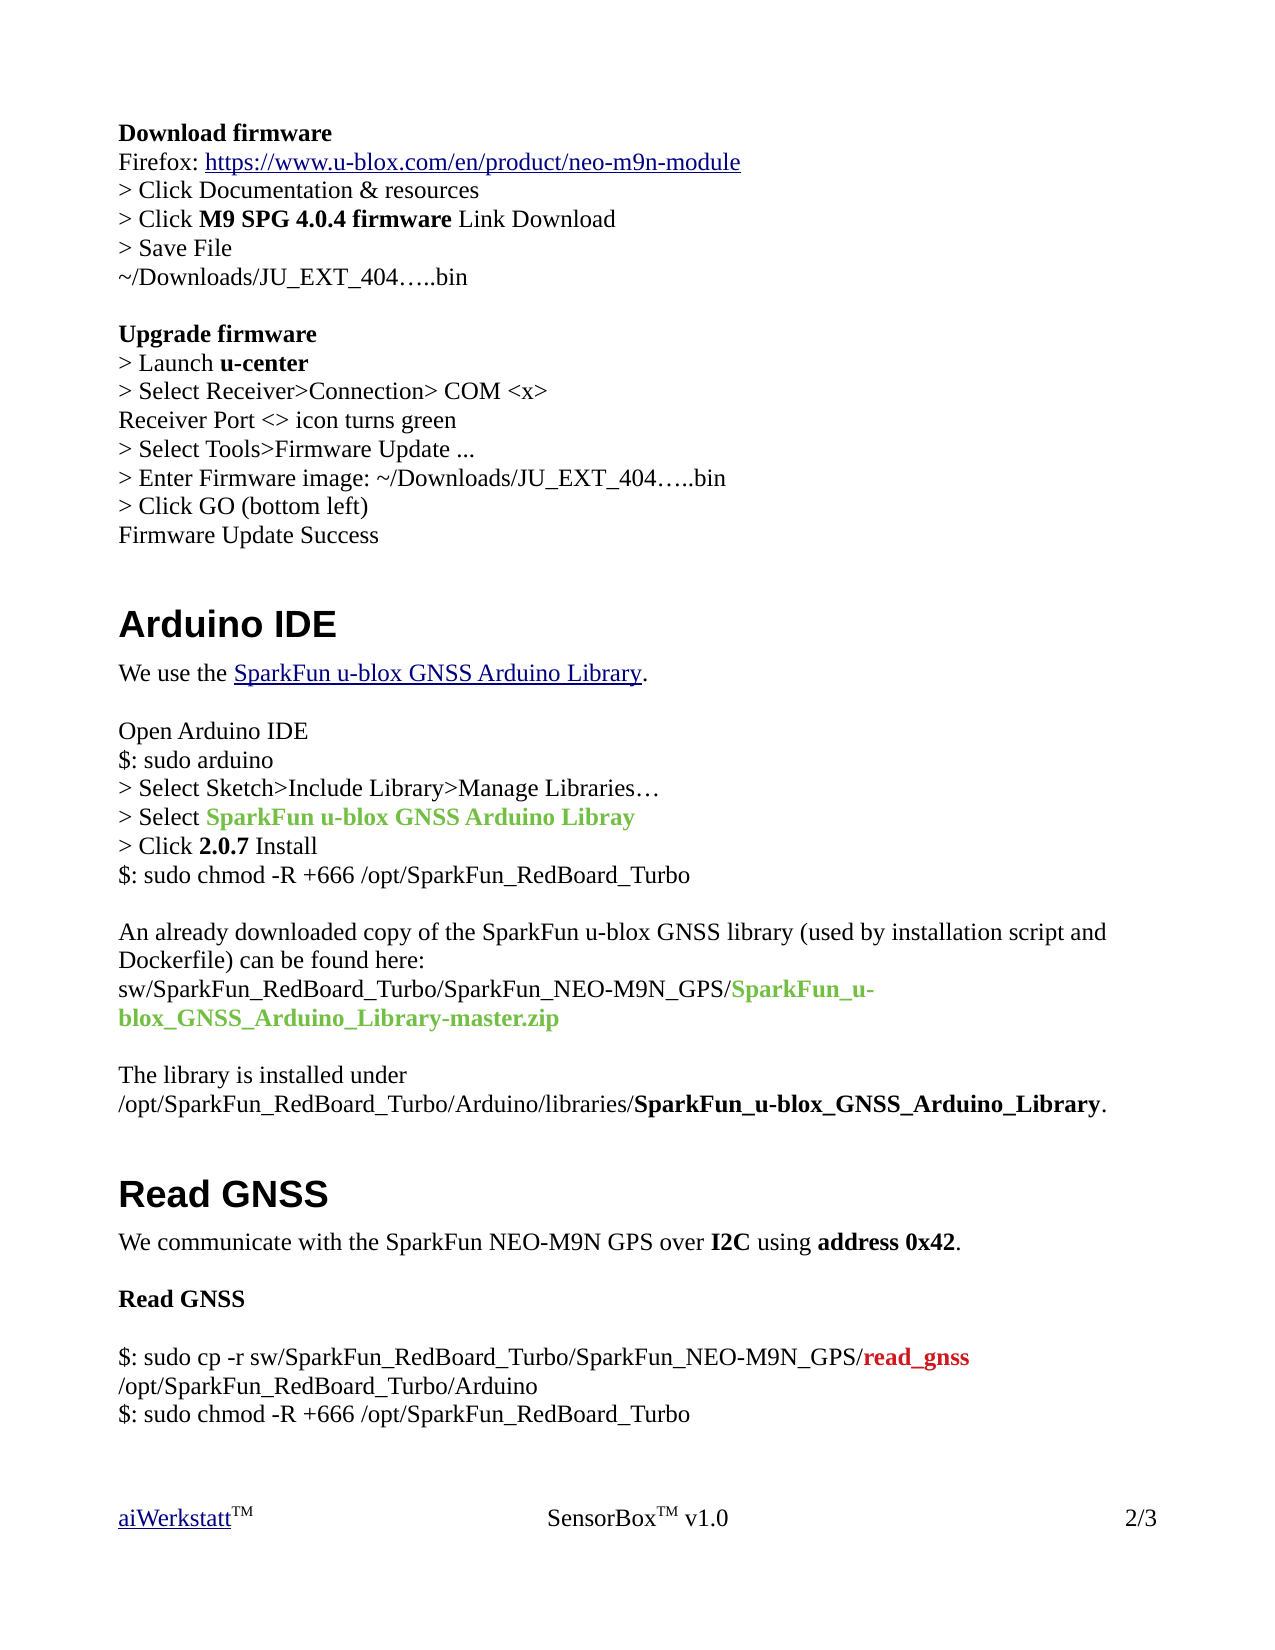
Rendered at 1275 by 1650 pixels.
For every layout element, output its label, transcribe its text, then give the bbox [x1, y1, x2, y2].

text > Enter Firmware image: ~/Downloads/JU_EXT_404…..bin [118, 463, 1157, 491]
text $: sudo chmod -R +666 /opt/SparkFun_RedBoard_Turbo [118, 860, 1157, 888]
text > Click GO (bottom left) [118, 491, 1157, 520]
text > Select SparkFun u-blox GNSS Arduino Libray [118, 802, 1157, 831]
text Download firmware [118, 118, 1157, 147]
text Upgrade firmware [118, 319, 1157, 348]
text $: sudo chmod -R +666 /opt/SparkFun_RedBoard_Turbo [118, 1399, 1157, 1428]
text sw/SparkFun_RedBoard_Turbo/SparkFun_NEO-M9N_GPS/SparkFun_u-blox_GNSS_Arduino_Library-master.zip [118, 974, 1157, 1032]
text > Select Tools>Firmware Update ... [118, 434, 1157, 463]
text Receiver Port <> icon turns green [118, 405, 1157, 434]
text An already downloaded copy of the SparkFun u-blox GNSS library (used by installation script and Dockerfile) can be found here: [118, 917, 1157, 974]
text > Save File [118, 233, 1157, 262]
text ~/Downloads/JU_EXT_404…..bin [118, 262, 1157, 291]
text We use the SparkFun u-blox GNSS Arduino Library. [118, 658, 1157, 687]
text Read GNSS [118, 1284, 1157, 1313]
text Firefox: https://www.u-blox.com/en/product/neo-m9n-module [118, 147, 1157, 176]
text > Click 2.0.7 Install [118, 831, 1157, 860]
text > Launch u-center [118, 348, 1157, 376]
text > Select Receiver>Connection> COM <x> [118, 376, 1157, 405]
text We communicate with the SparkFun NEO-M9N GPS over I2C using address 0x42. [118, 1227, 1157, 1256]
text $: sudo arduino [118, 745, 1157, 773]
text > Click M9 SPG 4.0.4 firmware Link Download [118, 204, 1157, 233]
text /opt/SparkFun_RedBoard_Turbo/Arduino/libraries/SparkFun_u-blox_GNSS_Arduino_Library. [118, 1089, 1157, 1118]
text The library is installed under [118, 1060, 1157, 1089]
text > Select Sketch>Include Library>Manage Libraries… [118, 773, 1157, 802]
text $: sudo cp -r sw/SparkFun_RedBoard_Turbo/SparkFun_NEO-M9N_GPS/read_gnss /opt/SparkFun_RedBoard_Turbo/Arduino [118, 1342, 1157, 1399]
text > Click Documentation & resources [118, 176, 1157, 204]
text Firmware Update Success [118, 520, 1157, 549]
subtitle Arduino IDE [118, 602, 1157, 646]
subtitle Read GNSS [118, 1171, 1157, 1215]
text Open Arduino IDE [118, 716, 1157, 745]
